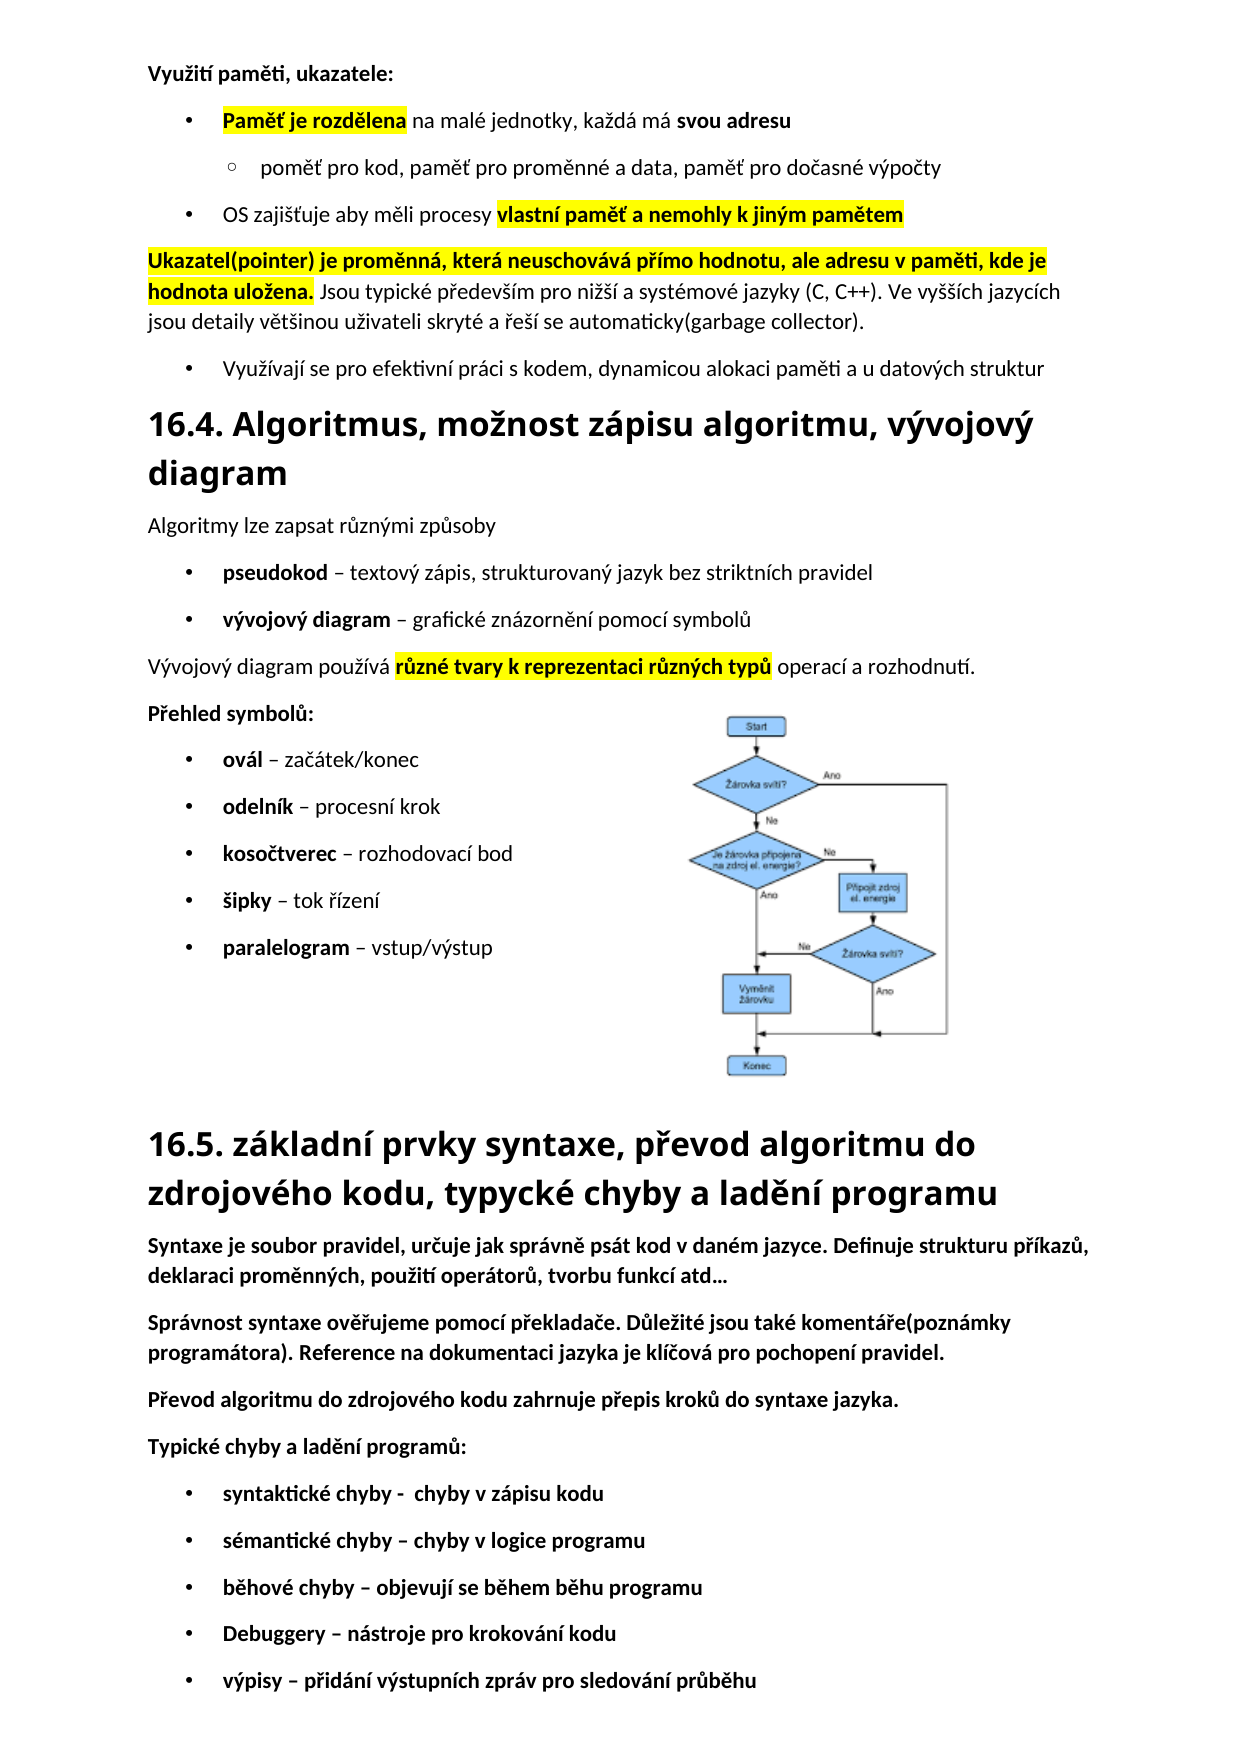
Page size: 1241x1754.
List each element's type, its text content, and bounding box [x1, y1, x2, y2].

text Přehled symbolů: [148, 699, 1093, 727]
list ovál – začátek/konec [185, 746, 667, 774]
list odelník – procesní krok [185, 792, 667, 821]
list Paměť je rozdělena na malé jednotky, každá má svou adresu [185, 106, 1093, 134]
text Převod algoritmu do zdrojového kodu zahrnuje přepis kroků do syntaxe jazyka. [148, 1385, 1093, 1413]
list [974, 933, 1093, 961]
text Ukazatel(pointer) je proměnná, která neuschovává přímo hodnotu, ale adresu v paměti, kde je hodnota uložena. Jsou typické především pro nižší a systémové jazyky (C, C++). Ve vyšších jazycích jsou detaily většinou uživateli skryté a řeší se automaticky(garbage collector). [148, 247, 1093, 335]
text Vývojový diagram používá různé tvary k reprezentaci různých typů operací a rozhodnutí. [148, 652, 1093, 680]
list výpisy – přidání výstupních zpráv pro sledování průběhu [185, 1666, 1093, 1694]
list běhové chyby – objevují se během běhu programu [185, 1573, 1093, 1601]
list pseudokod – textový zápis, strukturovaný jazyk bez striktních pravidel [185, 558, 1093, 586]
text Správnost syntaxe ověřujeme pomocí překladače. Důležité jsou také komentáře(poznámky programátora). Reference na dokumentaci jazyka je klíčová pro pochopení pravidel. [148, 1308, 1093, 1366]
subtitle 16.4. Algoritmus, možnost zápisu algoritmu, vývojový diagram [148, 401, 1093, 495]
list [974, 746, 1093, 774]
list Využívají se pro efektivní práci s kodem, dynamicou alokaci paměti a u datových struktur [185, 354, 1093, 382]
text Algoritmy lze zapsat různými způsoby [148, 511, 1093, 539]
list poměť pro kod, paměť pro proměnné a data, paměť pro dočasné výpočty [223, 153, 1093, 181]
picture [667, 701, 974, 1104]
text Typické chyby a ladění programů: [148, 1432, 1093, 1460]
list vývojový diagram – grafické znázornění pomocí symbolů [185, 605, 1093, 633]
list sémantické chyby – chyby v logice programu [185, 1526, 1093, 1554]
text Využití paměti, ukazatele: [148, 59, 1093, 87]
list OS zajišťuje aby měli procesy vlastní paměť a nemohly k jiným pamětem [185, 200, 1093, 228]
subtitle 16.5. základní prvky syntaxe, převod algoritmu do zdrojového kodu, typycké chyby a ladění programu [148, 1121, 1093, 1215]
list syntaktické chyby - chyby v zápisu kodu [185, 1479, 1093, 1507]
list Debuggery – nástroje pro krokování kodu [185, 1619, 1093, 1648]
list paralelogram – vstup/výstup [185, 933, 667, 961]
list [974, 886, 1093, 914]
list [974, 792, 1093, 821]
list [974, 839, 1093, 867]
list kosočtverec – rozhodovací bod [185, 839, 667, 867]
list šipky – tok řízení [185, 886, 667, 914]
text Syntaxe je soubor pravidel, určuje jak správně psát kod v daném jazyce. Definuje strukturu příkazů, deklaraci proměnných, použití operátorů, tvorbu funkcí atd… [148, 1231, 1093, 1289]
